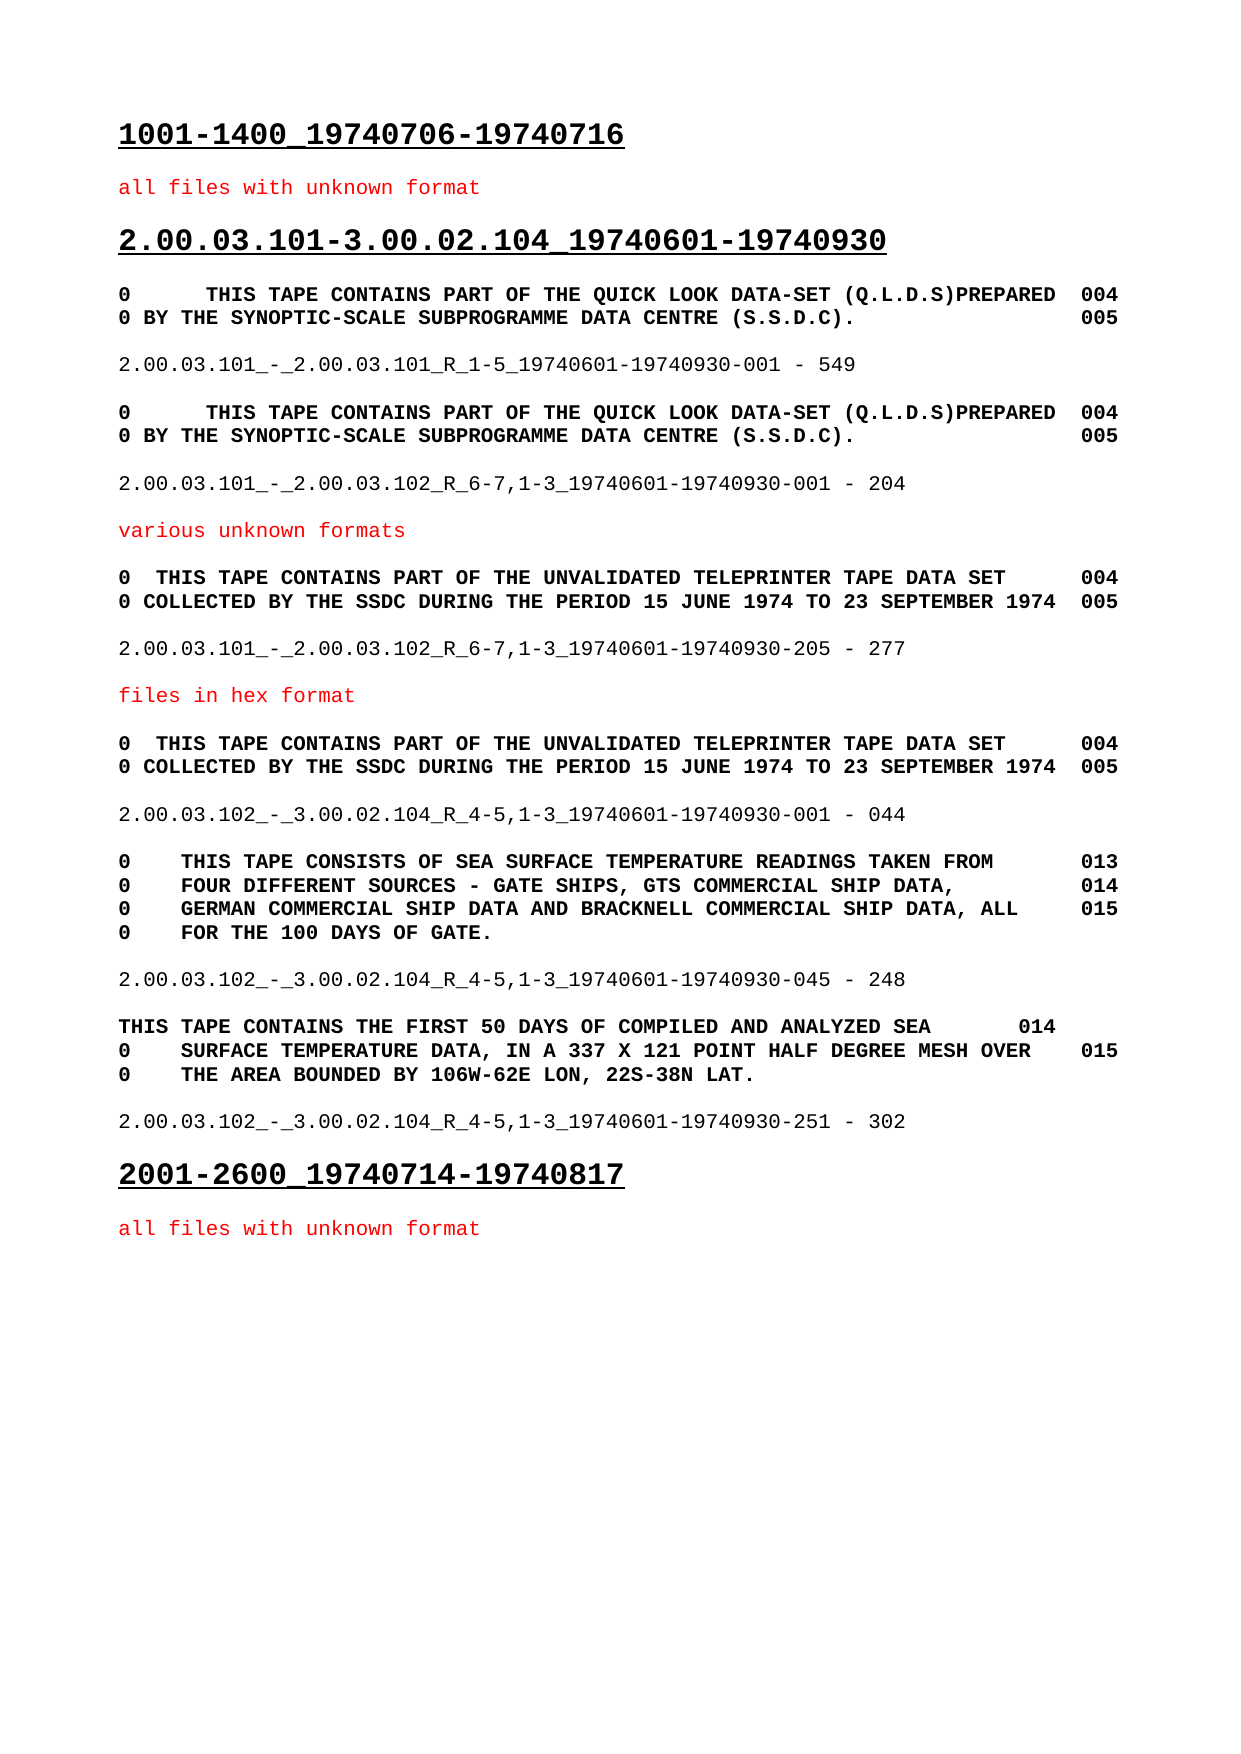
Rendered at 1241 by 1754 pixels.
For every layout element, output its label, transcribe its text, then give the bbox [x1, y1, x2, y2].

text 0 BY THE SYNOPTIC-SCALE SUBPROGRAMME DATA CENTRE (S.S.D.C). 005 [118, 307, 1122, 331]
text 0 SURFACE TEMPERATURE DATA, IN A 337 X 121 POINT HALF DEGREE MESH OVER 015 [118, 1040, 1122, 1064]
text 2.00.03.101_-_2.00.03.102_R_6-7,1-3_19740601-19740930-205 - 277 [118, 638, 1122, 662]
text all files with unknown format [118, 177, 1122, 201]
text 2.00.03.102_-_3.00.02.104_R_4-5,1-3_19740601-19740930-045 - 248 [118, 969, 1122, 993]
text files in hex format [118, 686, 1122, 709]
text 1001-1400_19740706-19740716 [118, 118, 1122, 153]
text 2.00.03.102_-_3.00.02.104_R_4-5,1-3_19740601-19740930-001 - 044 [118, 804, 1122, 827]
text 0 THIS TAPE CONTAINS PART OF THE QUICK LOOK DATA-SET (Q.L.D.S)PREPARED 004 [118, 402, 1122, 425]
text 0 THIS TAPE CONTAINS PART OF THE QUICK LOOK DATA-SET (Q.L.D.S)PREPARED 004 [118, 283, 1122, 307]
text 0 THE AREA BOUNDED BY 106W-62E LON, 22S-38N LAT. [118, 1064, 1122, 1087]
text 0 FOUR DIFFERENT SOURCES - GATE SHIPS, GTS COMMERCIAL SHIP DATA, 014 [118, 875, 1122, 898]
text 2.00.03.101-3.00.02.104_19740601-19740930 [118, 224, 1122, 260]
text 2.00.03.101_-_2.00.03.102_R_6-7,1-3_19740601-19740930-001 - 204 [118, 473, 1122, 496]
text 2.00.03.101_-_2.00.03.101_R_1-5_19740601-19740930-001 - 549 [118, 354, 1122, 378]
text 0 THIS TAPE CONTAINS PART OF THE UNVALIDATED TELEPRINTER TAPE DATA SET 004 [118, 733, 1122, 756]
text 0 THIS TAPE CONTAINS PART OF THE UNVALIDATED TELEPRINTER TAPE DATA SET 004 [118, 567, 1122, 591]
text 0 FOR THE 100 DAYS OF GATE. [118, 922, 1122, 946]
text 2.00.03.102_-_3.00.02.104_R_4-5,1-3_19740601-19740930-251 - 302 [118, 1111, 1122, 1135]
text 0 COLLECTED BY THE SSDC DURING THE PERIOD 15 JUNE 1974 TO 23 SEPTEMBER 1974 005 [118, 591, 1122, 614]
text 0 THIS TAPE CONSISTS OF SEA SURFACE TEMPERATURE READINGS TAKEN FROM 013 [118, 851, 1122, 875]
text THIS TAPE CONTAINS THE FIRST 50 DAYS OF COMPILED AND ANALYZED SEA 014 [118, 1017, 1122, 1040]
text 0 GERMAN COMMERCIAL SHIP DATA AND BRACKNELL COMMERCIAL SHIP DATA, ALL 015 [118, 898, 1122, 922]
text various unknown formats [118, 520, 1122, 544]
text 2001-2600_19740714-19740817 [118, 1158, 1122, 1194]
text 0 BY THE SYNOPTIC-SCALE SUBPROGRAMME DATA CENTRE (S.S.D.C). 005 [118, 425, 1122, 449]
text all files with unknown format [118, 1217, 1122, 1241]
text 0 COLLECTED BY THE SSDC DURING THE PERIOD 15 JUNE 1974 TO 23 SEPTEMBER 1974 005 [118, 756, 1122, 780]
